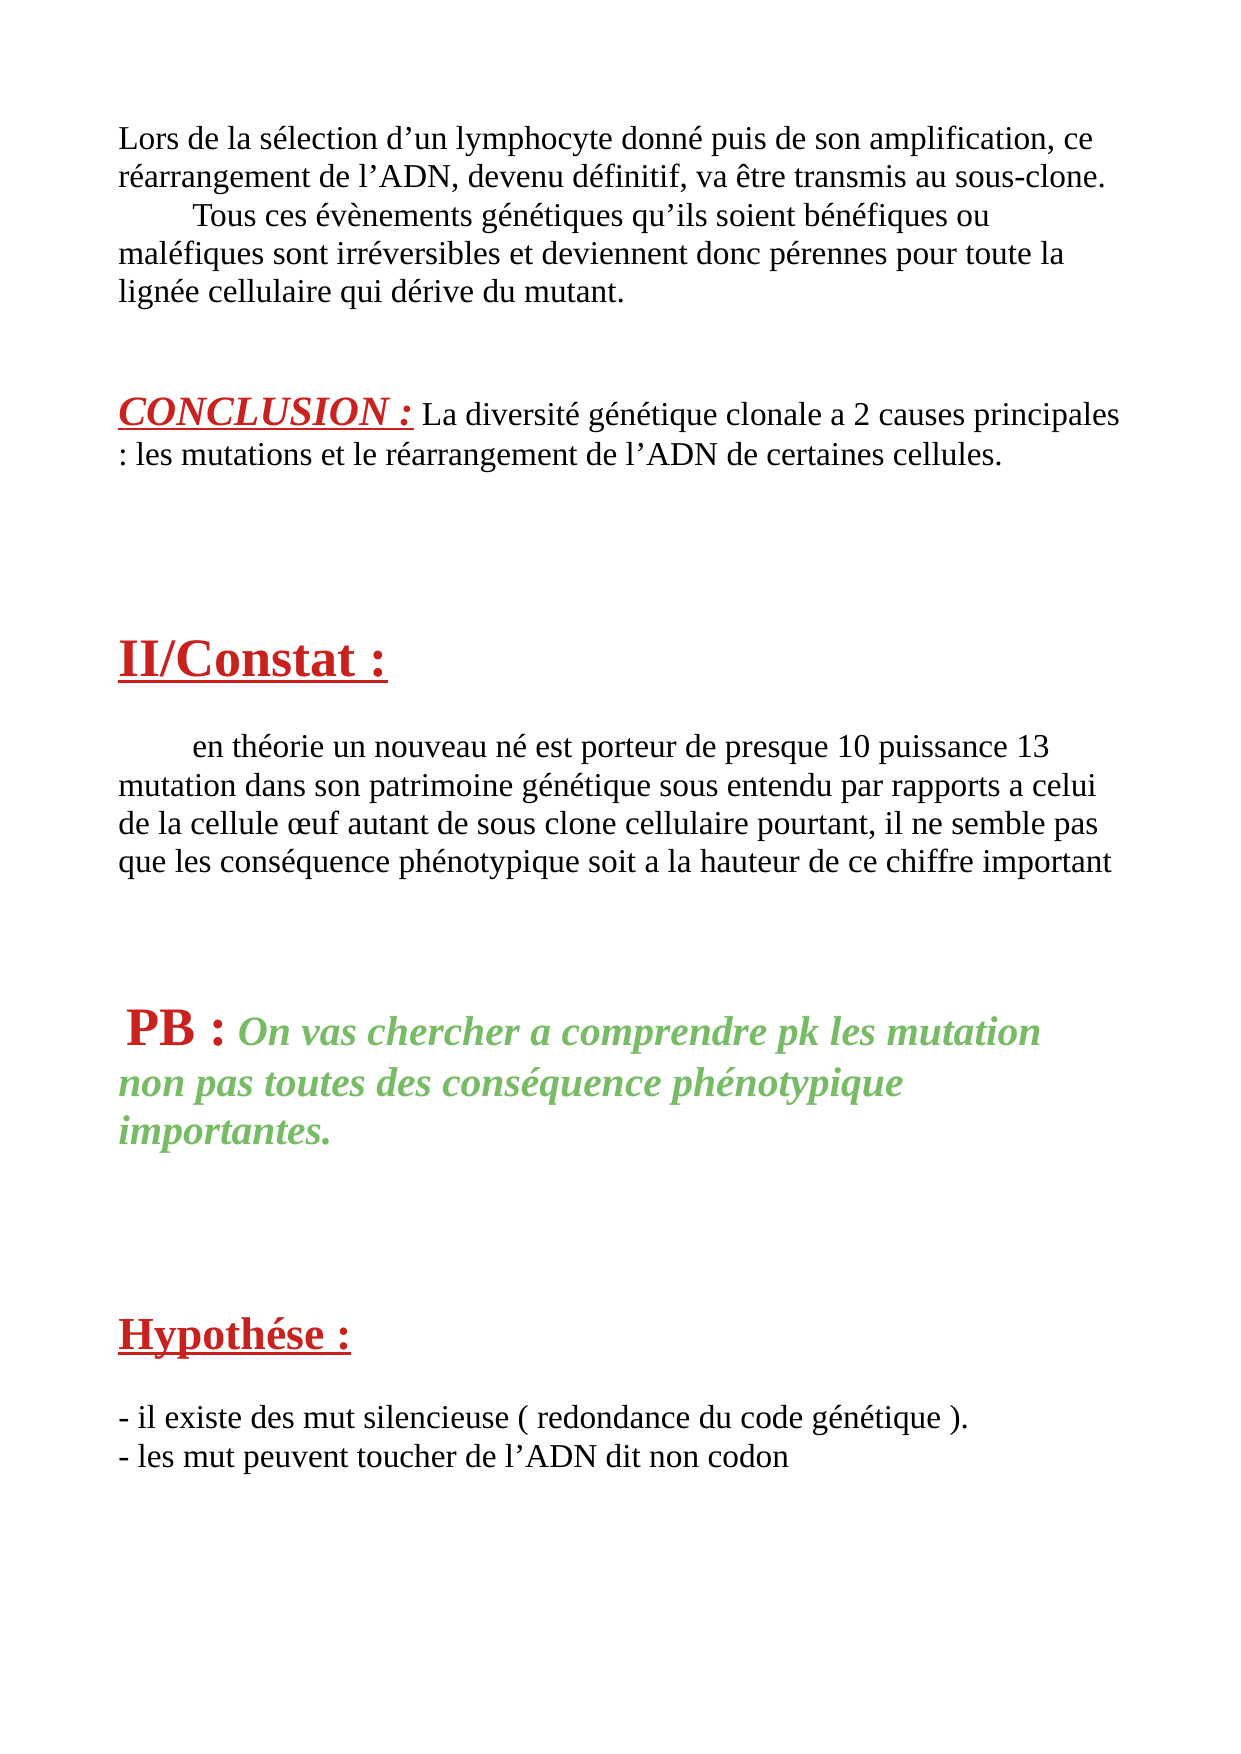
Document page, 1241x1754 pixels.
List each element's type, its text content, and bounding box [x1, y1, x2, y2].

text CONCLUSION : La diversité génétique clonale a 2 causes principales : les mutations et le réarrangement de l’ADN de certaines cellules. [118, 386, 1122, 473]
text II/Constat : [118, 626, 1122, 688]
text - il existe des mut silencieuse ( redondance du code génétique ). [118, 1397, 1122, 1436]
text Lors de la sélection d’un lymphocyte donné puis de son amplification, ce réarrangement de l’ADN, devenu définitif, va être transmis au sous-clone. Tous ces évènements génétiques qu’ils soient bénéfiques ou maléfiques sont irréversibles et deviennent donc pérennes pour toute la lignée cellulaire qui dérive du mutant. [118, 118, 1122, 310]
text PB : On vas chercher a comprendre pk les mutation non pas toutes des conséquence phénotypique importantes. [118, 995, 1122, 1153]
text en théorie un nouveau né est porteur de presque 10 puissance 13 mutation dans son patrimoine génétique sous entendu par rapports a celui de la cellule œuf autant de sous clone cellulaire pourtant, il ne semble pas que les conséquence phénotypique soit a la hauteur de ce chiffre important [118, 727, 1122, 880]
text - les mut peuvent toucher de l’ADN dit non codon [118, 1436, 1122, 1474]
text Hypothése : [118, 1306, 1122, 1359]
